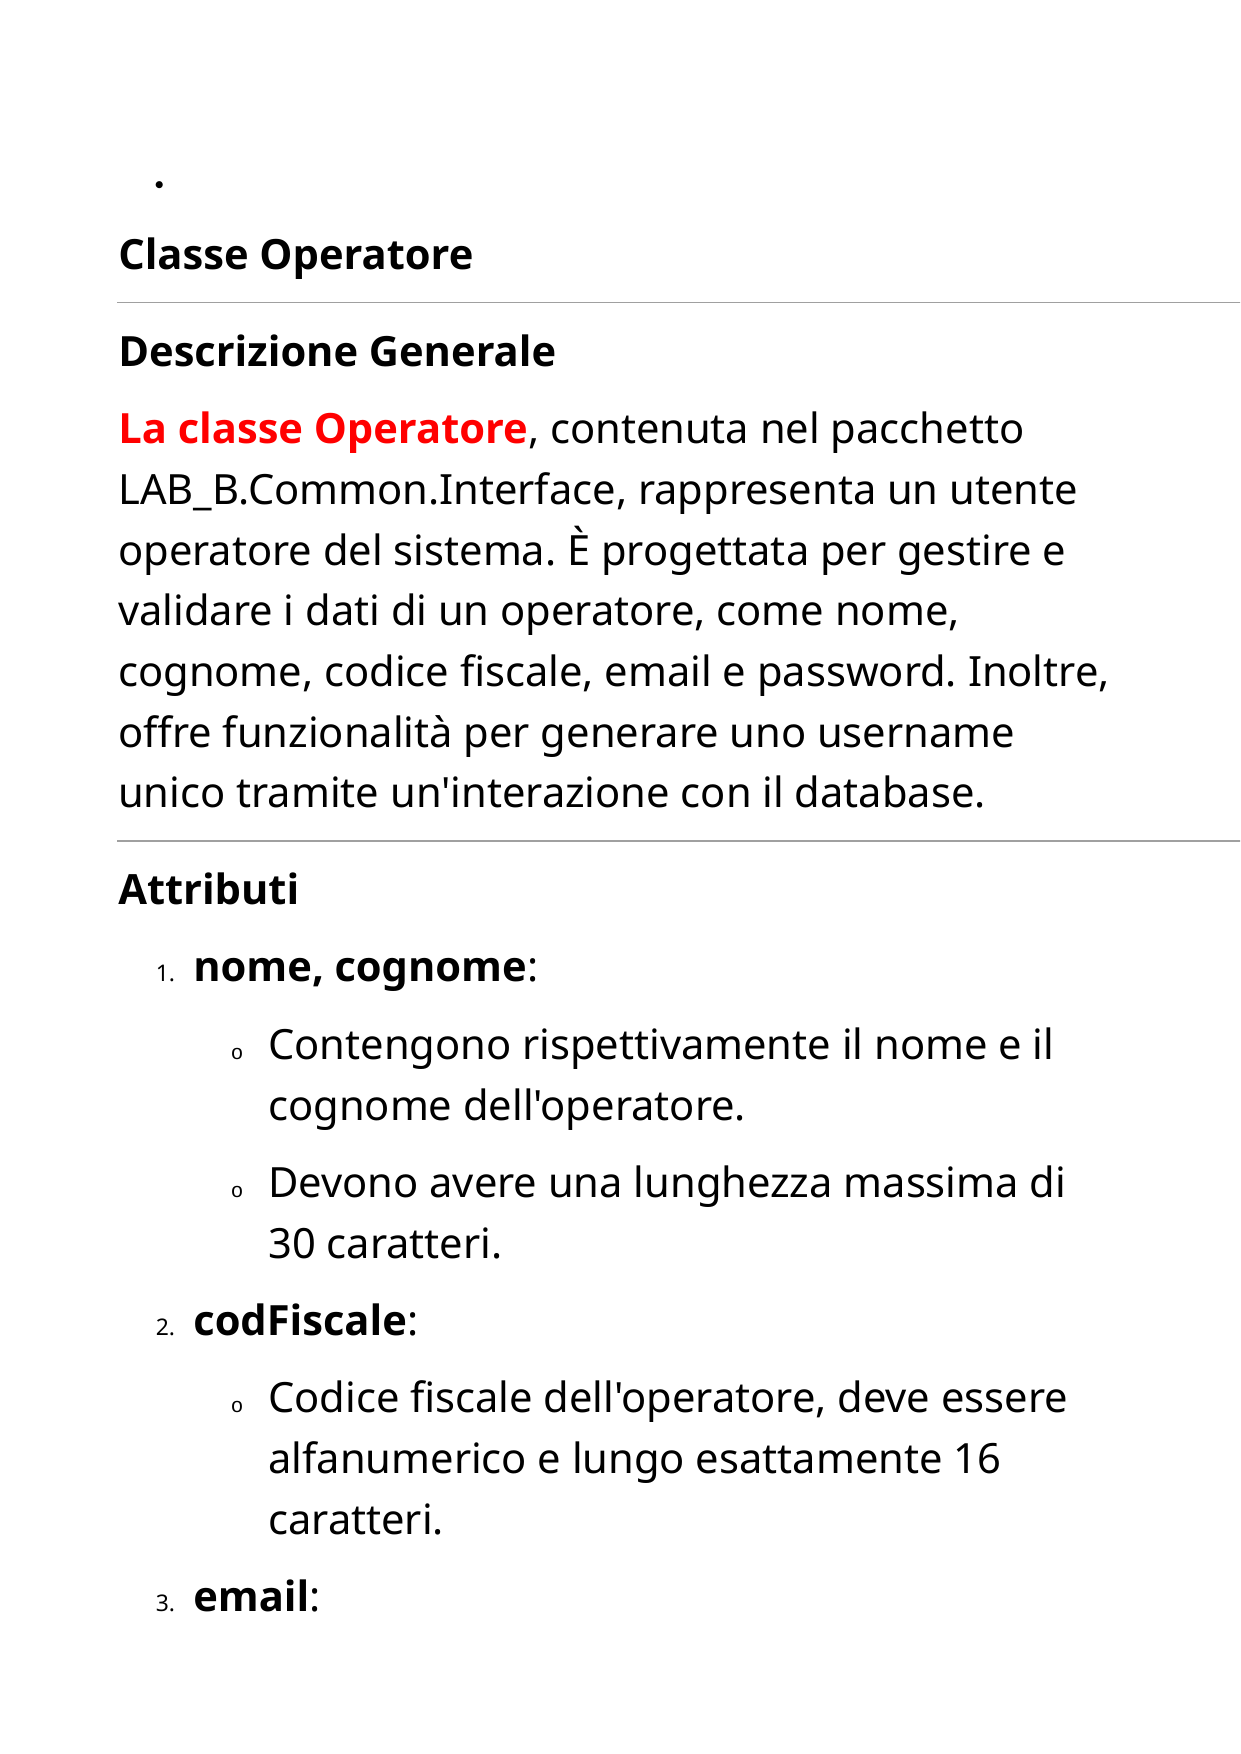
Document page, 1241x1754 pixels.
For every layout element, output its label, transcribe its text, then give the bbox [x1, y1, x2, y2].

text Descrizione Generale [118, 322, 1122, 378]
list Codice fiscale dell'operatore, deve essere alfanumerico e lungo esattamente 16 caratteri. [231, 1368, 1122, 1547]
text Attributi [118, 860, 1122, 917]
list codFiscale: [156, 1291, 1122, 1348]
list Devono avere una lunghezza massima di 30 caratteri. [231, 1153, 1122, 1270]
text Classe Operatore [118, 225, 1122, 282]
list nome, cognome: [156, 937, 1122, 994]
text La classe Operatore, contenuta nel pacchetto LAB_B.Common.Interface, rappresenta un utente operatore del sistema. È progettata per gestire e validare i dati di un operatore, come nome, cognome, codice fiscale, email e password. Inoltre, offre funzionalità per generare uno username unico tramite un'interazione con il database. [118, 399, 1122, 820]
list Contengono rispettivamente il nome e il cognome dell'operatore. [231, 1015, 1122, 1132]
list email: [156, 1567, 1122, 1624]
